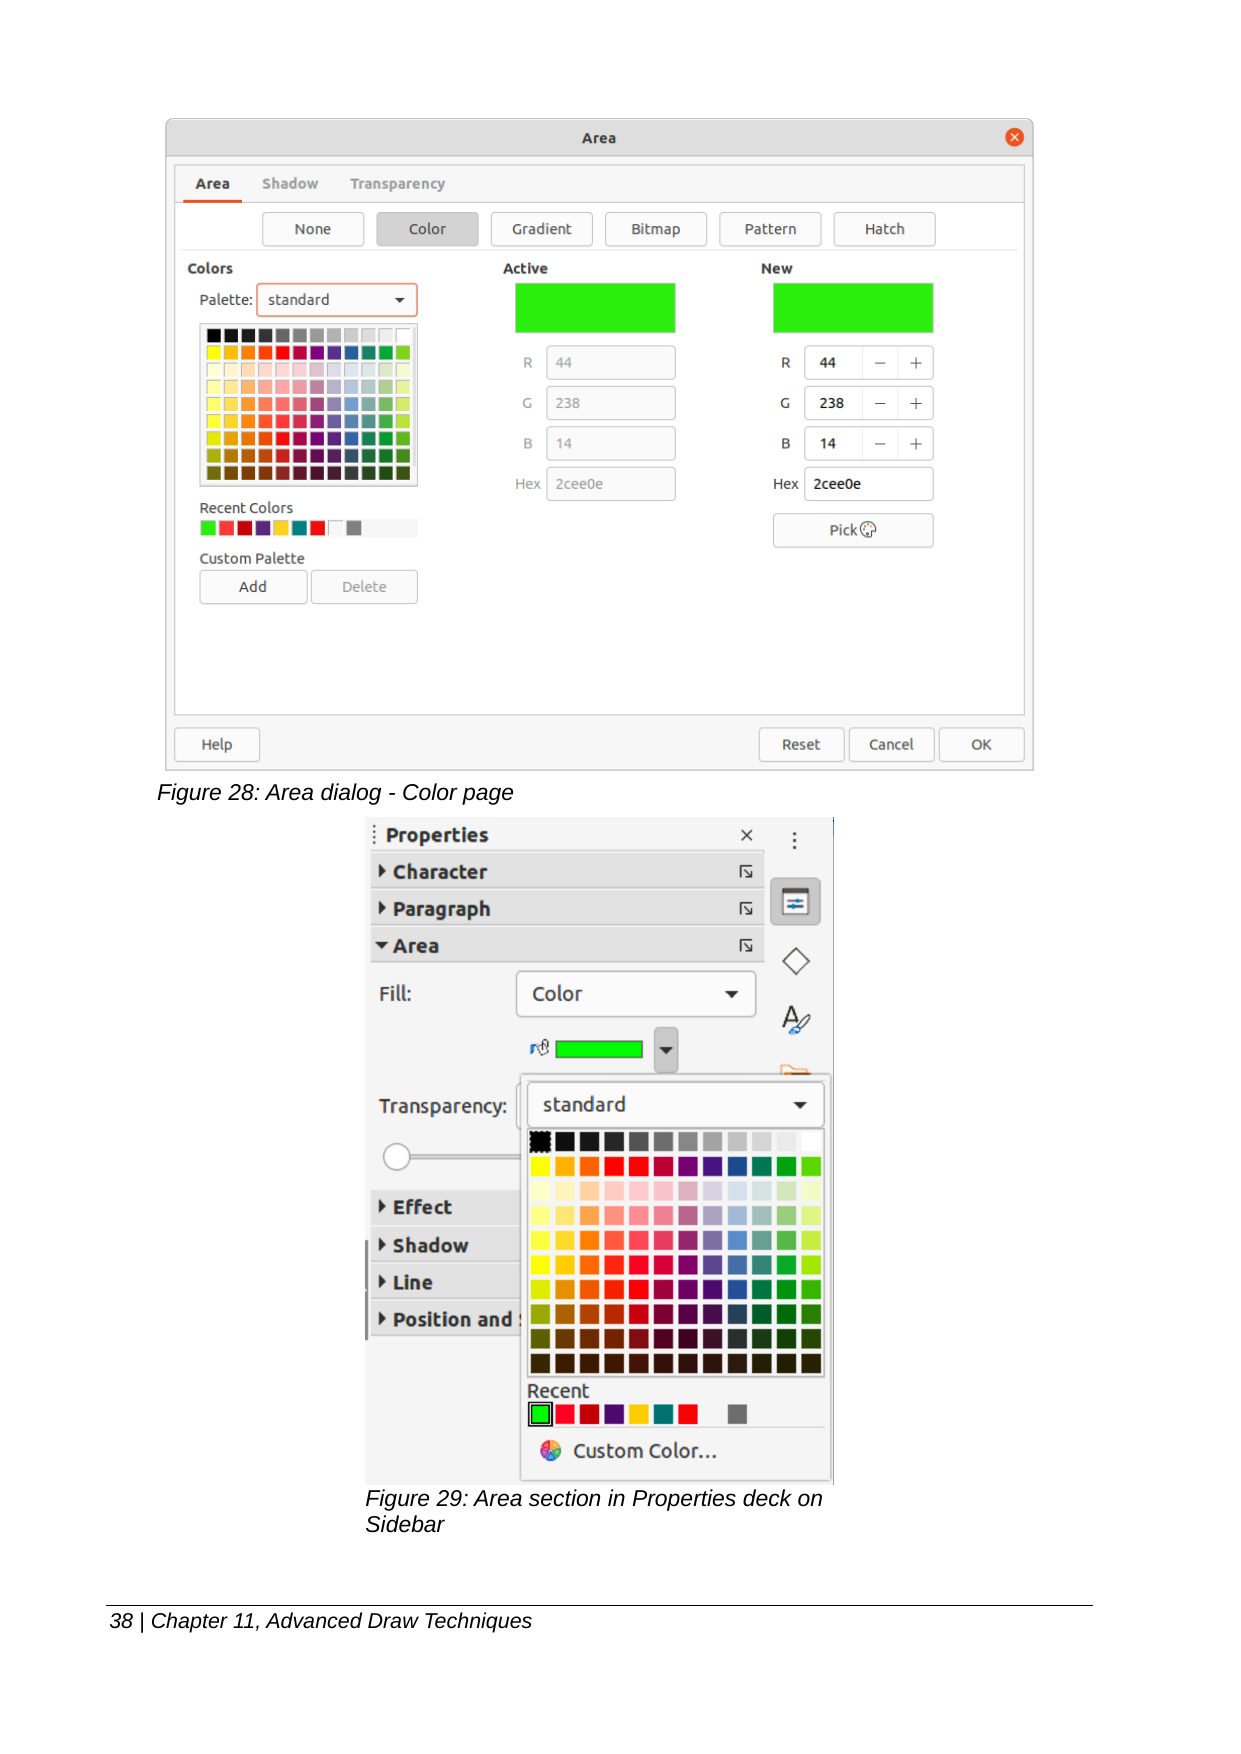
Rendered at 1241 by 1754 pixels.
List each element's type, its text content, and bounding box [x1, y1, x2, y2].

text Figure 28: Area dialog - Color page [157, 780, 1042, 806]
text Figure 29: Area section in Properties deck on Sidebar [365, 1485, 834, 1537]
picture [156, 118, 1043, 780]
picture [365, 817, 834, 1485]
